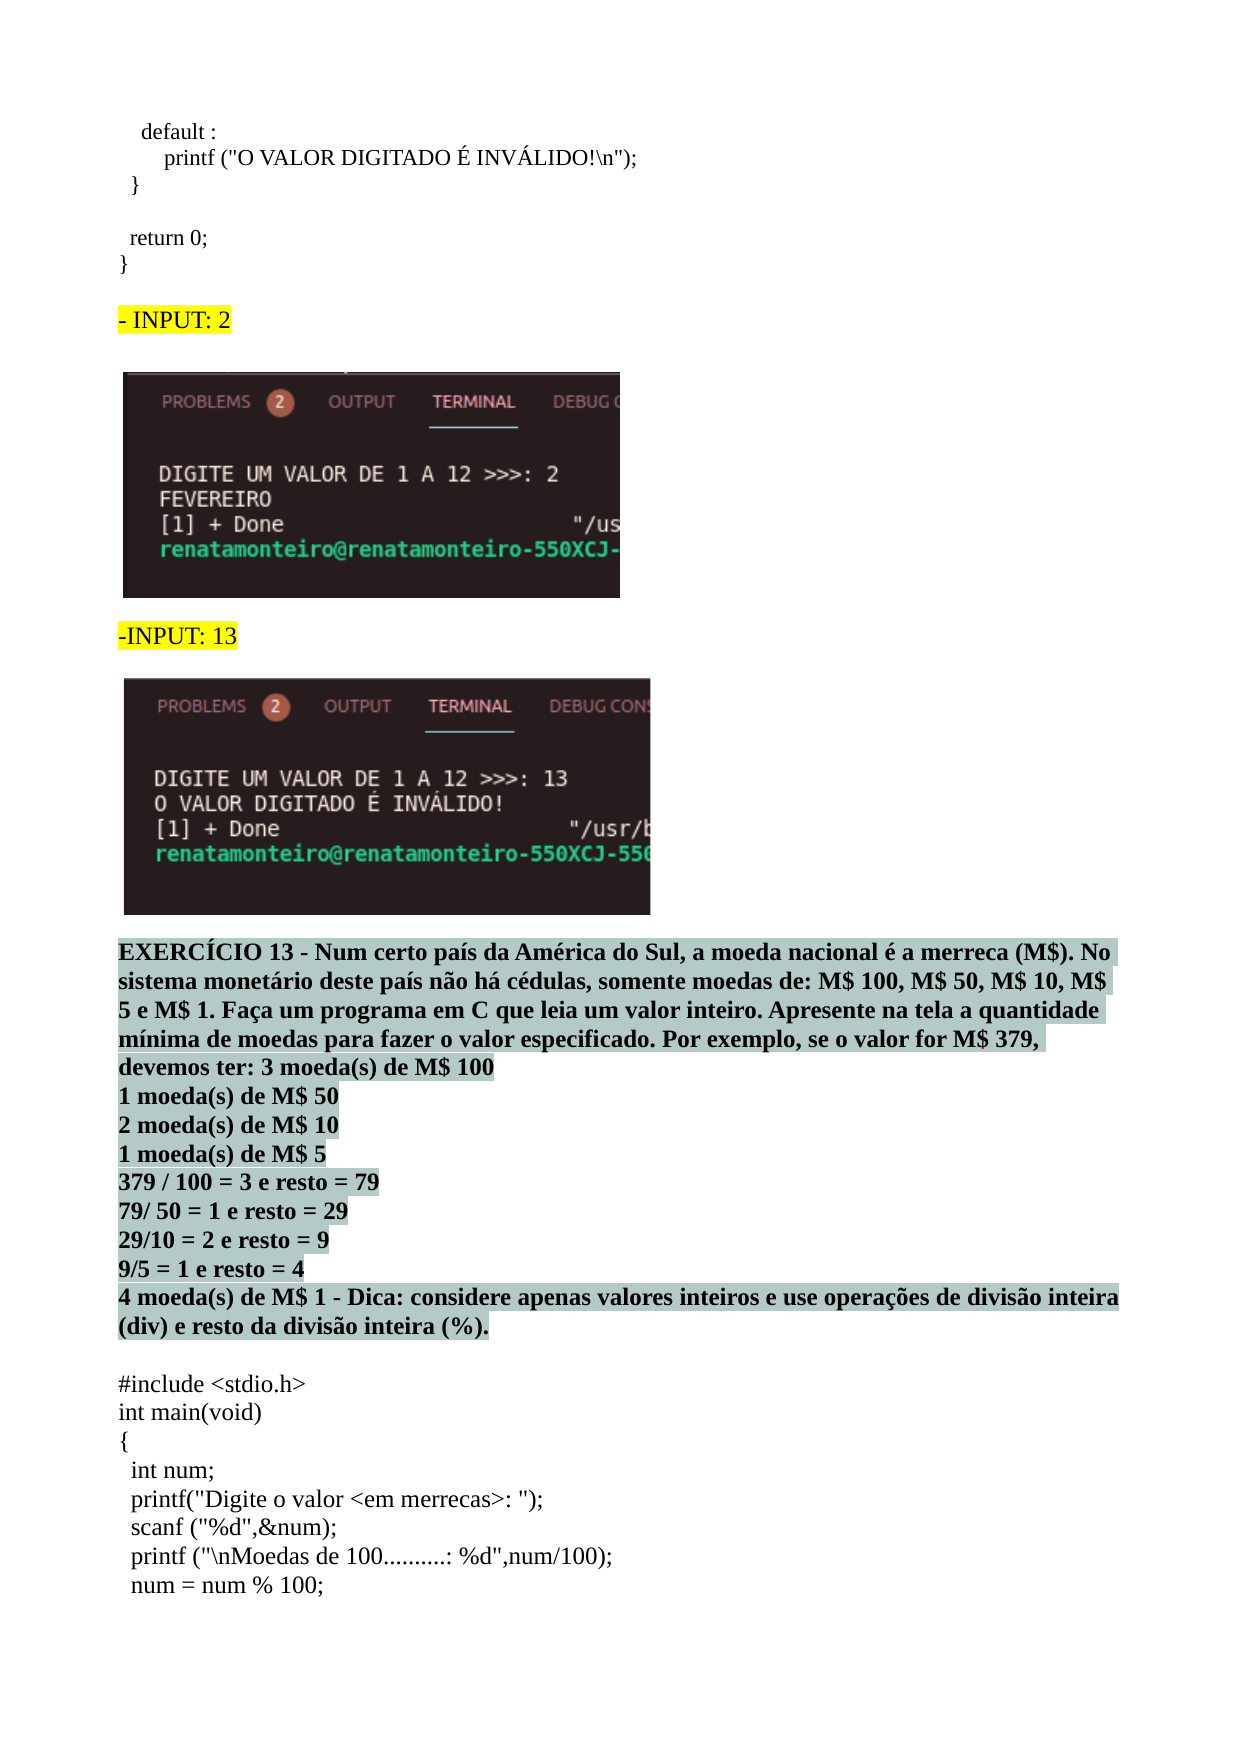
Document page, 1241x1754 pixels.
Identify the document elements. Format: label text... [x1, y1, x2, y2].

picture [123, 372, 620, 598]
text } [118, 171, 1122, 197]
text int num; [118, 1455, 1122, 1484]
text #include <stdio.h> [118, 1369, 1122, 1397]
text 1 moeda(s) de M$ 50 [118, 1081, 1122, 1110]
text 79/ 50 = 1 e resto = 29 [118, 1196, 1122, 1225]
text default : [118, 118, 1122, 144]
text printf ("\nMoedas de 100..........: %d",num/100); [118, 1541, 1122, 1570]
text - INPUT: 2 [118, 305, 1122, 334]
text 9/5 = 1 e resto = 4 [118, 1254, 1122, 1282]
text { [118, 1426, 1122, 1455]
text EXERCÍCIO 13 - Num certo país da América do Sul, a moeda nacional é a merreca (M$). No sistema monetário deste país não há cédulas, somente moedas de: M$ 100, M$ 50, M$ 10, M$ 5 e M$ 1. Faça um programa em C que leia um valor inteiro. Apresente na tela a quantidade mínima de moedas para fazer o valor especificado. Por exemplo, se o valor for M$ 379, devemos ter: 3 moeda(s) de M$ 100 [118, 937, 1122, 1081]
text 4 moeda(s) de M$ 1 - Dica: considere apenas valores inteiros e use operações de divisão inteira (div) e resto da divisão inteira (%). [118, 1282, 1122, 1340]
picture [123, 678, 651, 915]
text int main(void) [118, 1397, 1122, 1426]
text printf ("O VALOR DIGITADO É INVÁLIDO!\n"); [118, 144, 1122, 171]
text -INPUT: 13 [118, 621, 1122, 650]
text 379 / 100 = 3 e resto = 79 [118, 1167, 1122, 1196]
text 1 moeda(s) de M$ 5 [118, 1139, 1122, 1167]
text 29/10 = 2 e resto = 9 [118, 1225, 1122, 1254]
text printf("Digite o valor <em merrecas>: "); [118, 1484, 1122, 1512]
text } [118, 250, 1122, 276]
text scanf ("%d",&num); [118, 1512, 1122, 1541]
text num = num % 100; [118, 1570, 1122, 1599]
text 2 moeda(s) de M$ 10 [118, 1110, 1122, 1139]
text return 0; [118, 223, 1122, 250]
